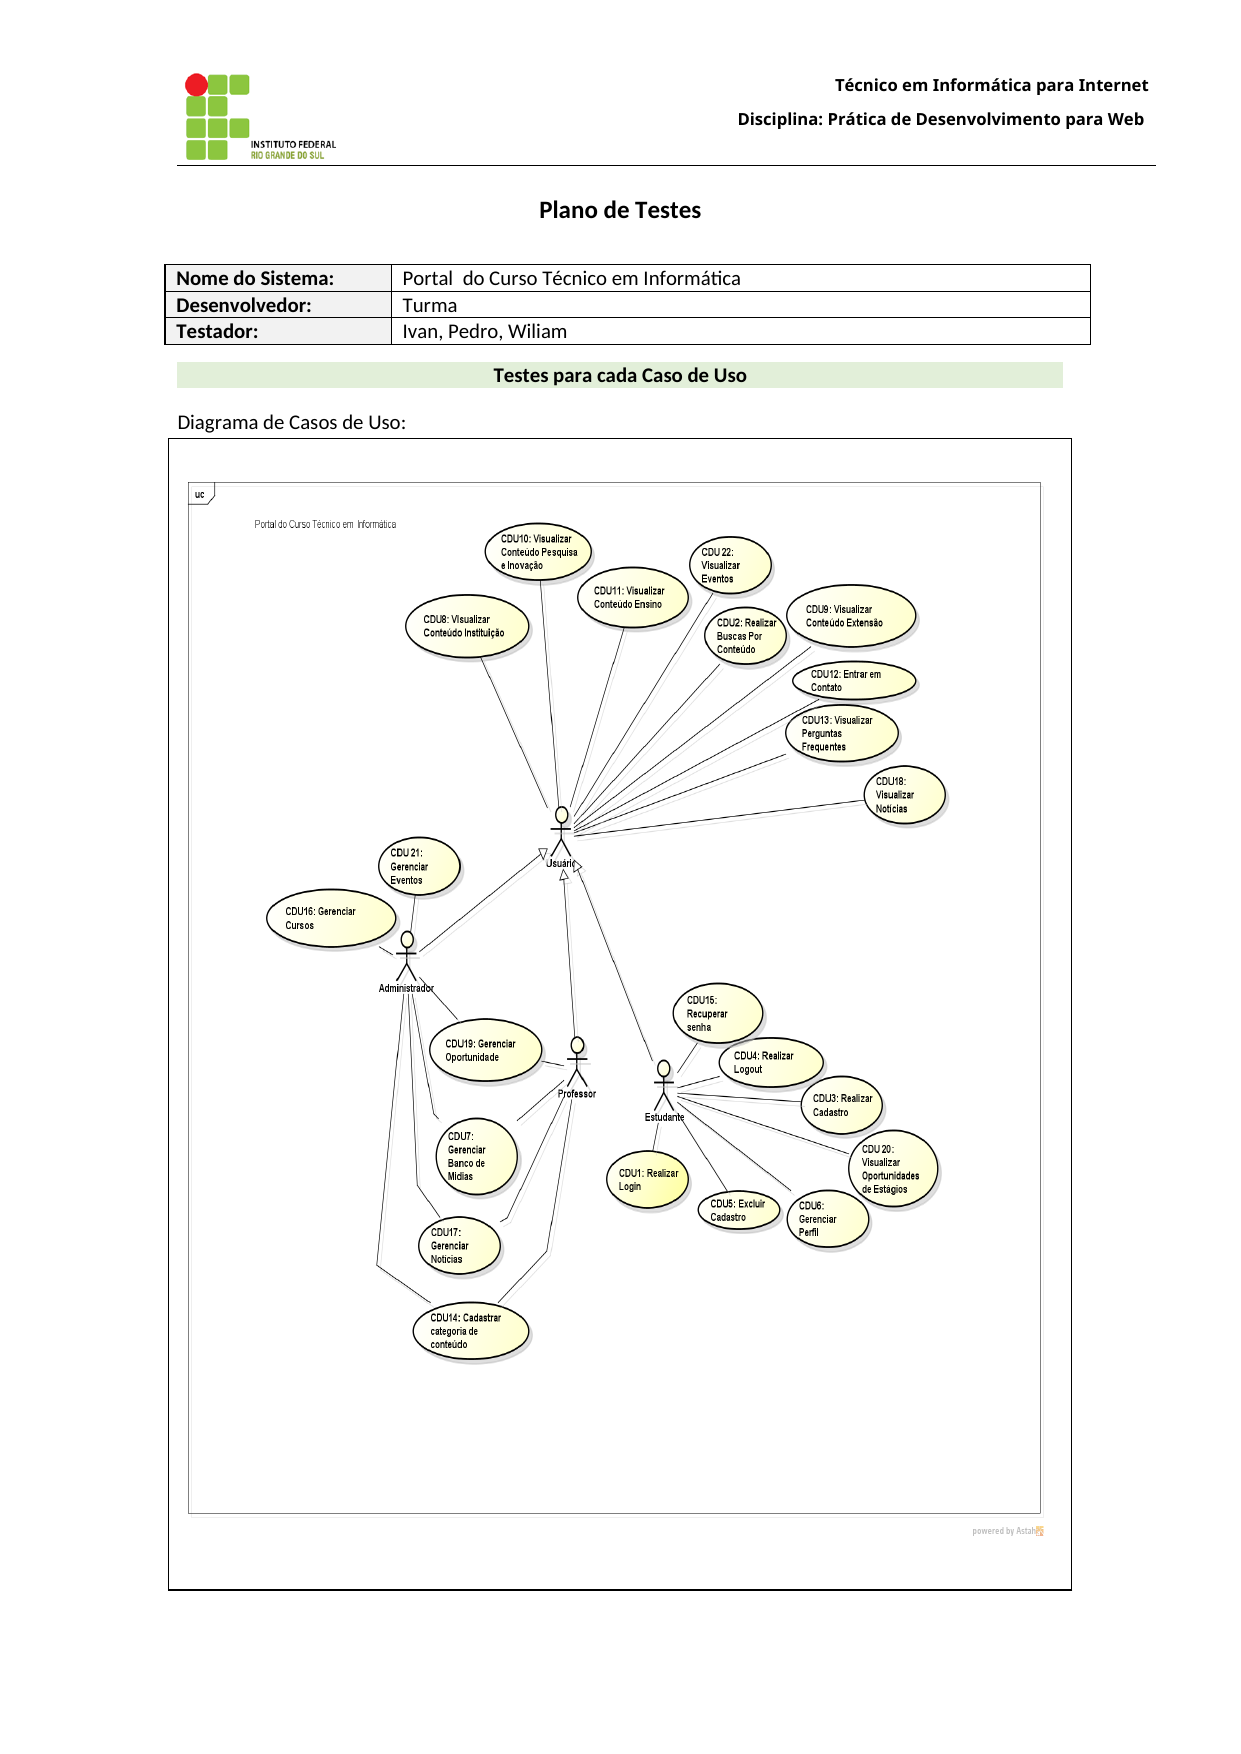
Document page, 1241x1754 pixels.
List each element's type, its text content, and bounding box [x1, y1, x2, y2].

table_cell Testador: [166, 318, 391, 344]
picture [184, 73, 337, 160]
table_header Nome do Sistema: [166, 265, 391, 291]
picture [181, 473, 1046, 1539]
table_cell Turma [392, 292, 1090, 317]
text Plano de Testes [177, 194, 1063, 225]
text Diagrama de Casos de Uso: [177, 409, 1063, 434]
table_cell Desenvolvedor: [166, 292, 391, 317]
text Testes para cada Caso de Uso [177, 362, 1063, 388]
table_header Portal do Curso Técnico em Informática [392, 265, 1090, 291]
table_cell Ivan, Pedro, Wiliam [392, 318, 1090, 344]
